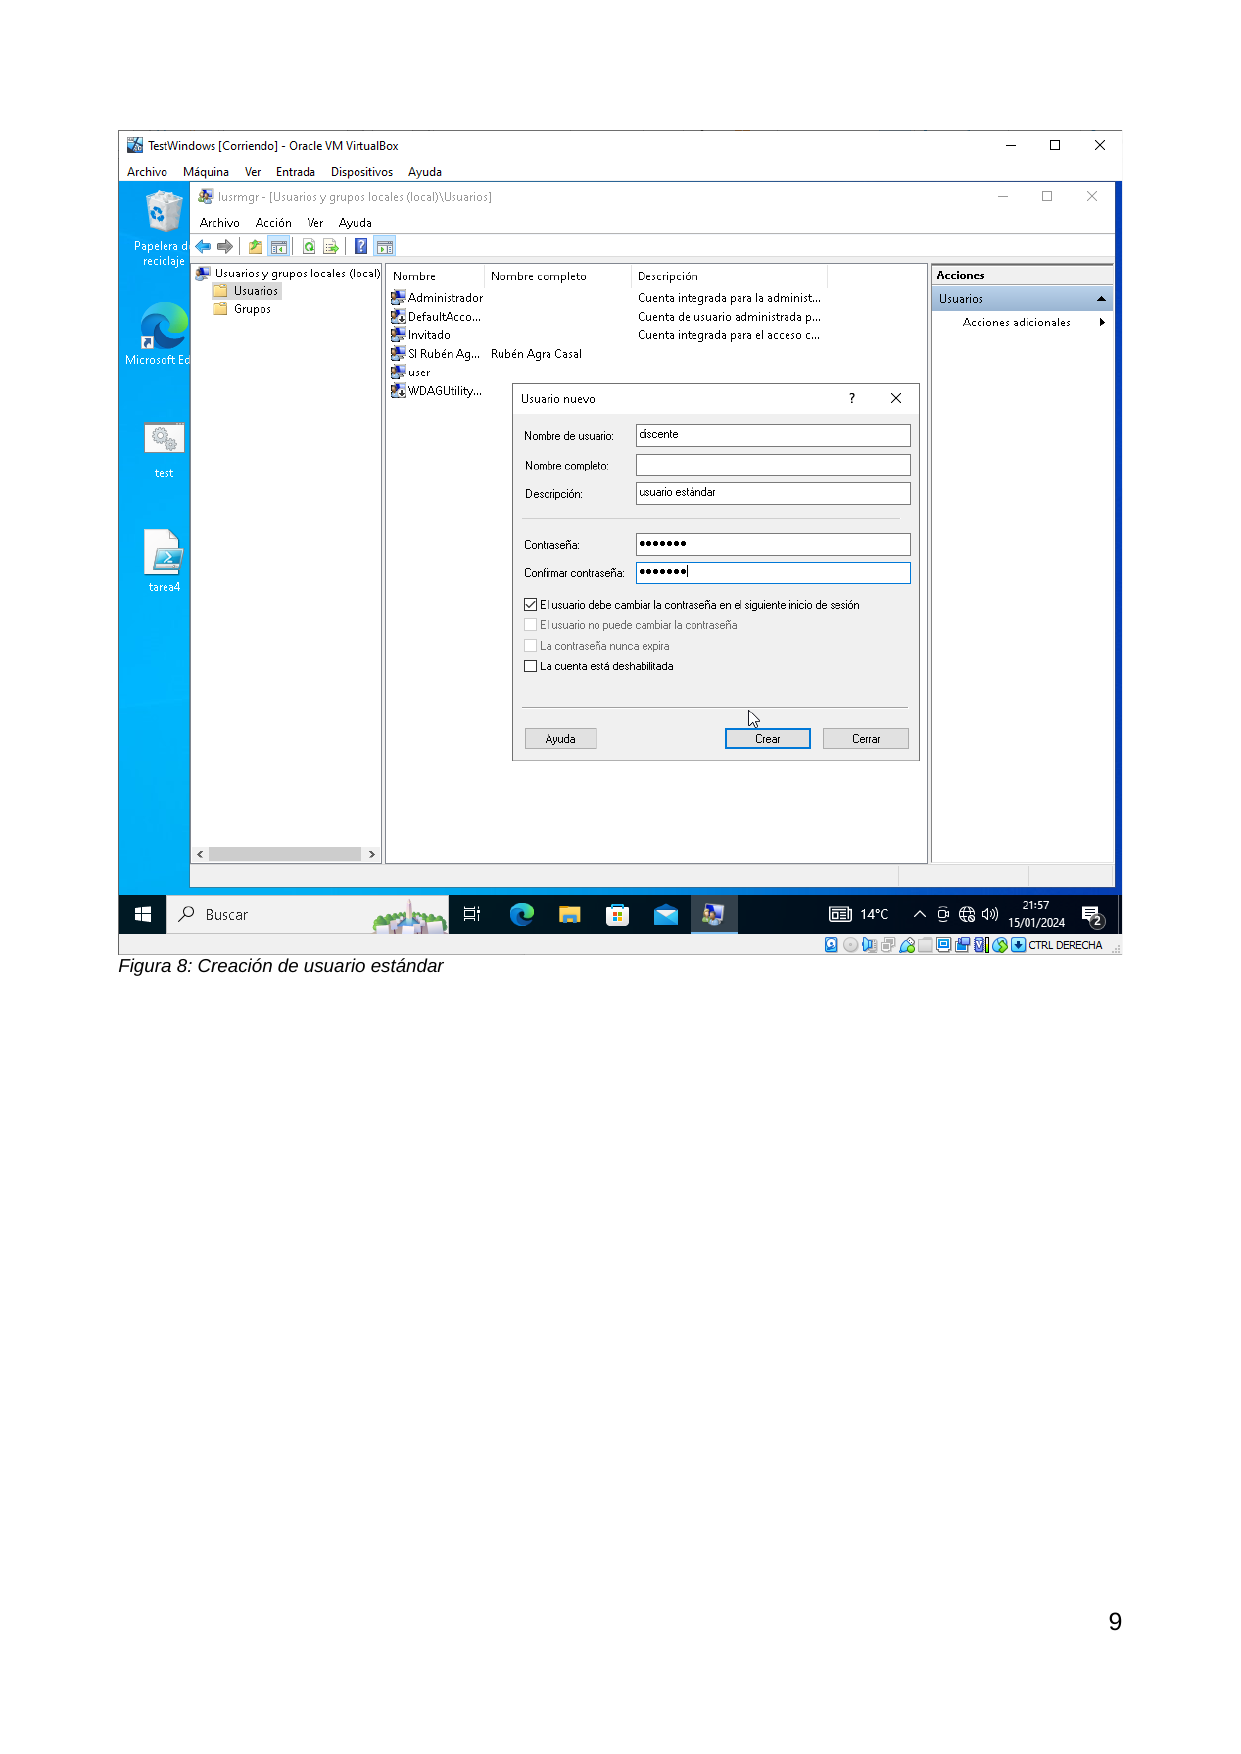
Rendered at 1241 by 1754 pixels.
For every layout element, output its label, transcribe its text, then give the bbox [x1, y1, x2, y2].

picture [152, 245, 165, 249]
picture [145, 530, 183, 573]
picture [118, 239, 135, 244]
picture [118, 130, 1123, 955]
picture [142, 303, 187, 348]
text Figura 8: Creación de usuario estándar [118, 955, 1122, 976]
picture [145, 423, 184, 452]
